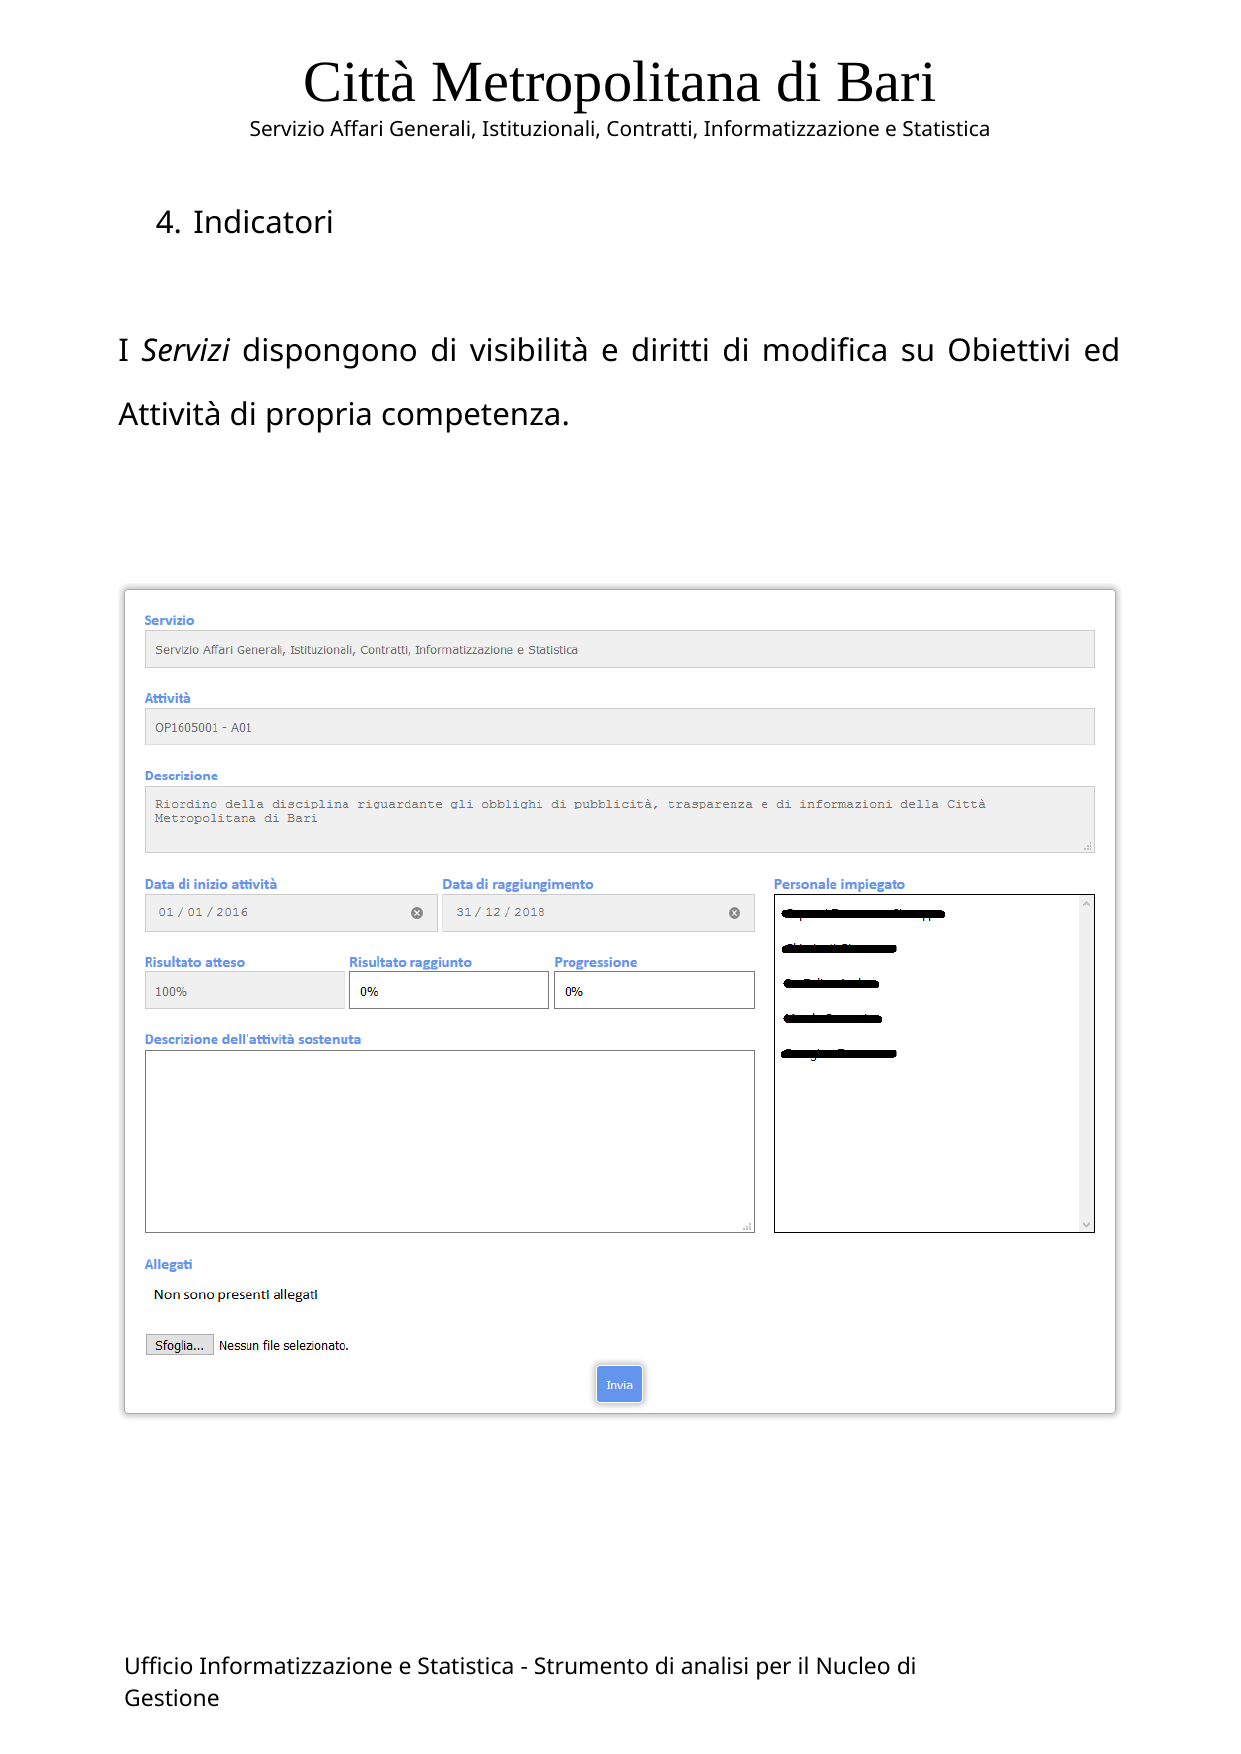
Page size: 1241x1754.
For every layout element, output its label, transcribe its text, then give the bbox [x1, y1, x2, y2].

picture [118, 583, 1123, 1421]
text I Servizi dispongono di visibilità e diritti di modifica su Obiettivi ed Attività di propria competenza. [118, 328, 1122, 434]
list Indicatori [156, 200, 1122, 243]
